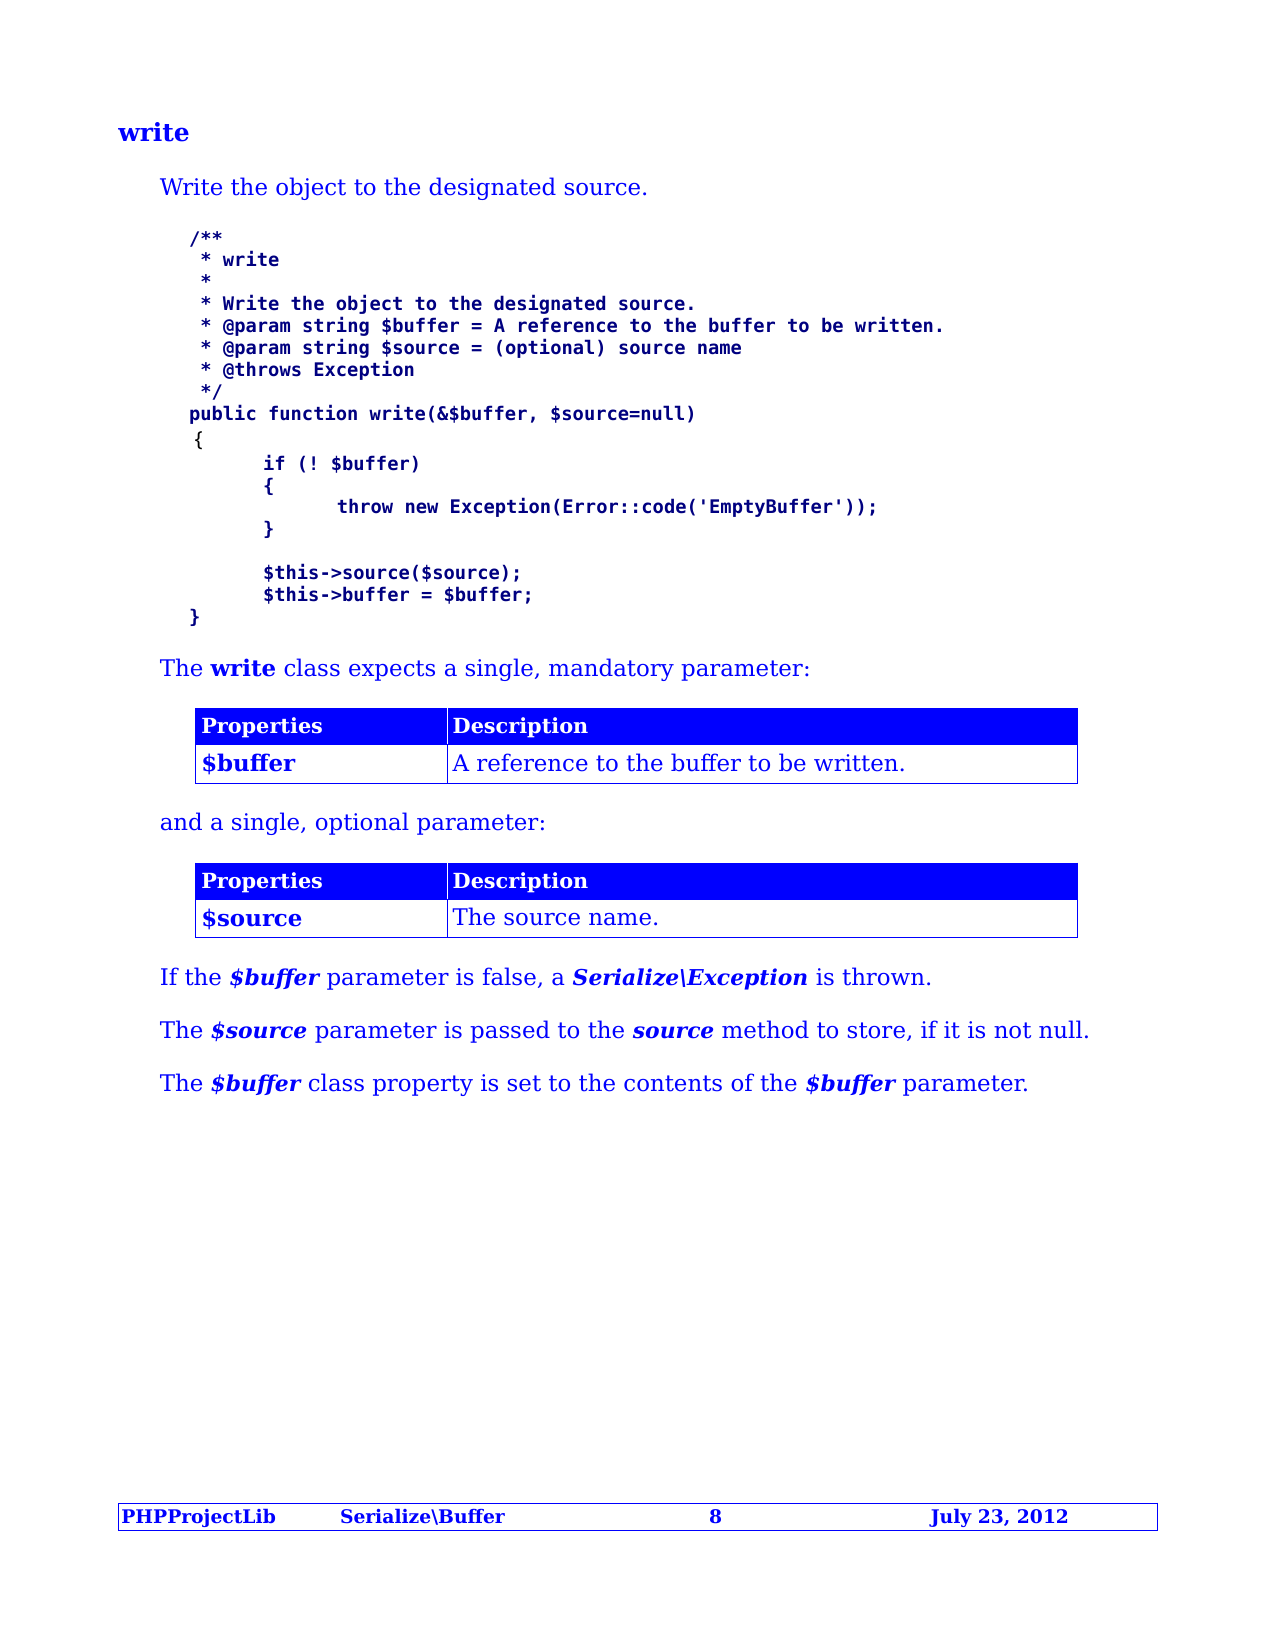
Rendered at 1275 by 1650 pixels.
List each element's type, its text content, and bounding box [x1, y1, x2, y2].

text { [118, 424, 1157, 453]
list * @throws Exception [189, 359, 1157, 381]
text The $buffer class property is set to the contents of the $buffer parameter. [159, 1071, 1157, 1097]
list * [189, 271, 1157, 293]
list * Write the object to the designated source. [189, 293, 1157, 315]
title write [118, 118, 1157, 147]
table_header Description [448, 864, 1077, 899]
table_header Properties [196, 864, 447, 899]
list { [189, 475, 1157, 497]
table_cell The source name. [448, 900, 1077, 937]
list * write [189, 249, 1157, 271]
text If the $buffer parameter is false, a Serialize\Exception is thrown. [159, 964, 1157, 991]
list /** [189, 227, 1157, 249]
table_header Description [448, 709, 1077, 744]
list if (! $buffer) [189, 453, 1157, 475]
list public function write(&$buffer, $source=null) [189, 402, 1157, 424]
list throw new Exception(Error::code('EmptyBuffer')); [189, 497, 1157, 518]
table_cell A reference to the buffer to be written. [448, 745, 1077, 783]
text and a single, optional parameter: [159, 809, 1157, 836]
text The write class expects a single, mandatory parameter: [159, 654, 1157, 681]
list */ [189, 381, 1157, 402]
table_header Properties [196, 709, 447, 744]
text The $source parameter is passed to the source method to store, if it is not null. [159, 1017, 1157, 1044]
text Write the object to the designated source. [159, 174, 1157, 201]
list } [189, 606, 1157, 628]
table_cell $buffer [196, 745, 447, 783]
list $this->source($source); [189, 562, 1157, 584]
list $this->buffer = $buffer; [189, 584, 1157, 606]
list } [189, 518, 1157, 540]
table_cell $source [196, 900, 447, 937]
list * @param string $source = (optional) source name [189, 337, 1157, 359]
list * @param string $buffer = A reference to the buffer to be written. [189, 315, 1157, 337]
